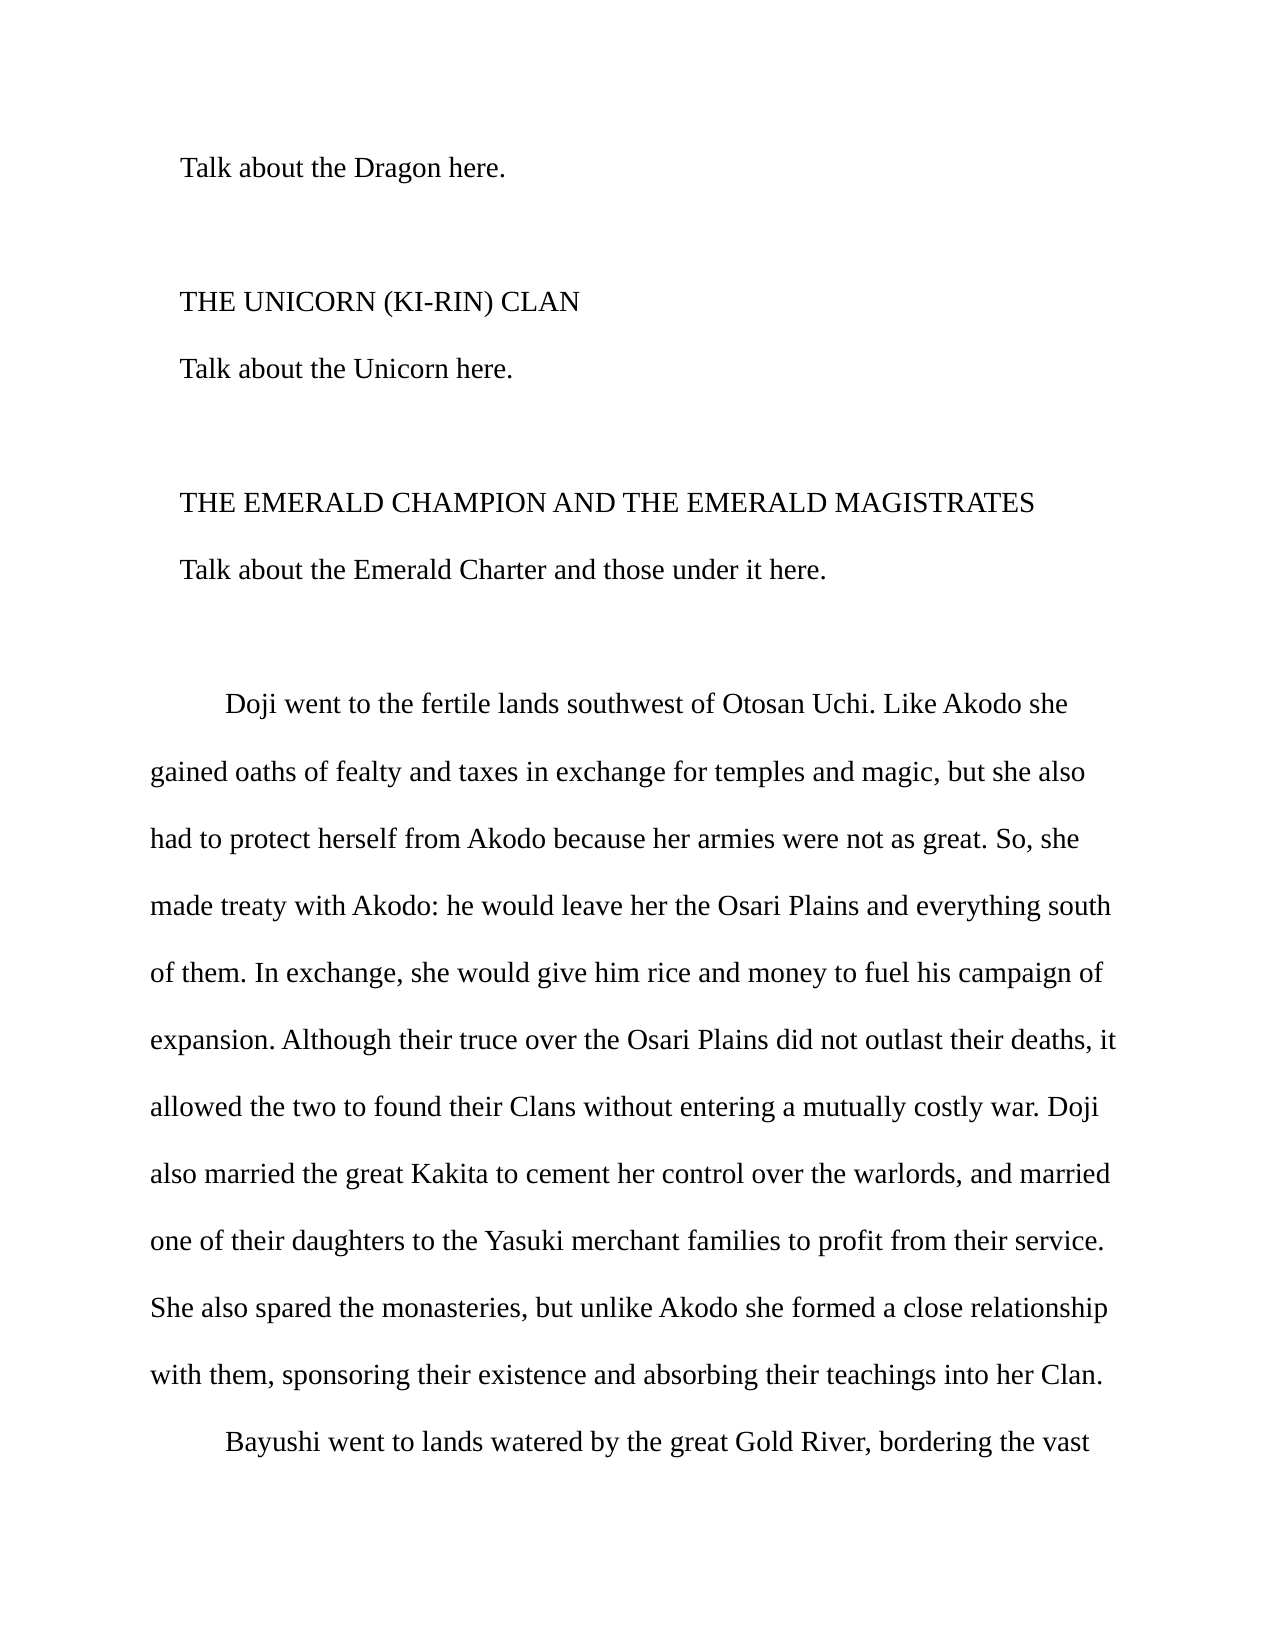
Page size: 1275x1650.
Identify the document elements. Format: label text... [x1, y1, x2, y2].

text Talk about the Emerald Charter and those under it here. [150, 552, 1125, 586]
text Talk about the Unicorn here. [150, 351, 1125, 385]
text THE EMERALD CHAMPION AND THE EMERALD MAGISTRATES [150, 485, 1125, 519]
text Talk about the Dragon here. [150, 150, 1125, 183]
text Doji went to the fertile lands southwest of Otosan Uchi. Like Akodo she gained oaths of fealty and taxes in exchange for temples and magic, but she also had to protect herself from Akodo because her armies were not as great. So, she made treaty with Akodo: he would leave her the Osari Plains and everything south of them. In exchange, she would give him rice and money to fuel his campaign of expansion. Although their truce over the Osari Plains did not outlast their deaths, it allowed the two to found their Clans without entering a mutually costly war. Doji also married the great Kakita to cement her control over the warlords, and married one of their daughters to the Yasuki merchant families to profit from their service. She also spared the monasteries, but unlike Akodo she formed a close relationship with them, sponsoring their existence and absorbing their teachings into her Clan. [150, 687, 1125, 1391]
text Bayushi went to lands watered by the great Gold River, bordering the vast [150, 1424, 1125, 1458]
text THE UNICORN (KI-RIN) CLAN [150, 284, 1125, 318]
